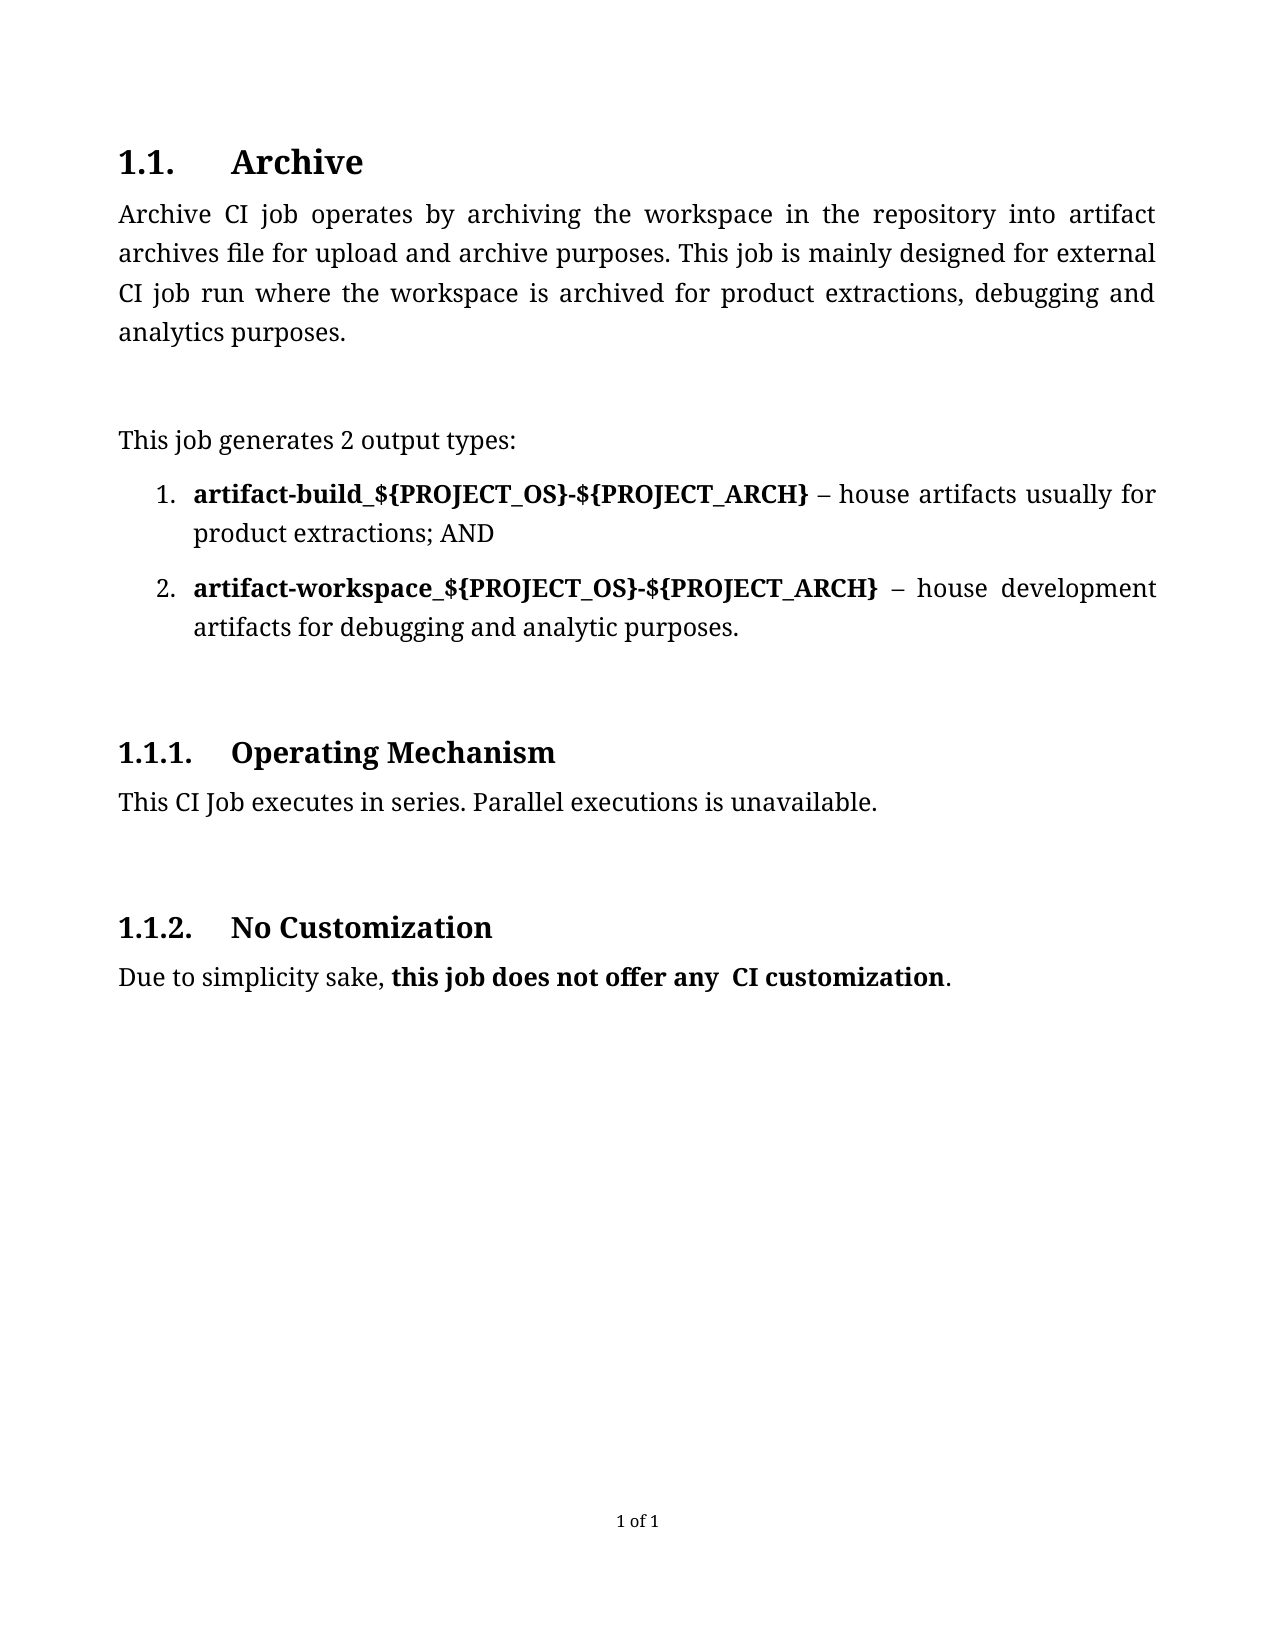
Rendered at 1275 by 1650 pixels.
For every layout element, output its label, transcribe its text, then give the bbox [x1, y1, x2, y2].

text Due to simplicity sake, this job does not offer any CI customization. [118, 959, 1157, 994]
list artifact-workspace_${PROJECT_OS}-${PROJECT_ARCH} – house development artifacts for debugging and analytic purposes. [156, 570, 1157, 643]
subtitle Archive [118, 139, 1157, 184]
text Archive CI job operates by archiving the workspace in the repository into artifact archives file for upload and archive purposes. This job is mainly designed for external CI job run where the workspace is archived for product extractions, debugging and analytics purposes. [118, 197, 1157, 348]
text This job generates 2 output types: [118, 423, 1157, 457]
list artifact-build_${PROJECT_OS}-${PROJECT_ARCH} – house artifacts usually for product extractions; AND [156, 477, 1157, 550]
subtitle Operating Mechanism [118, 732, 1157, 772]
subtitle No Customization [118, 907, 1157, 947]
text This CI Job executes in series. Parallel executions is unavailable. [118, 784, 1157, 818]
